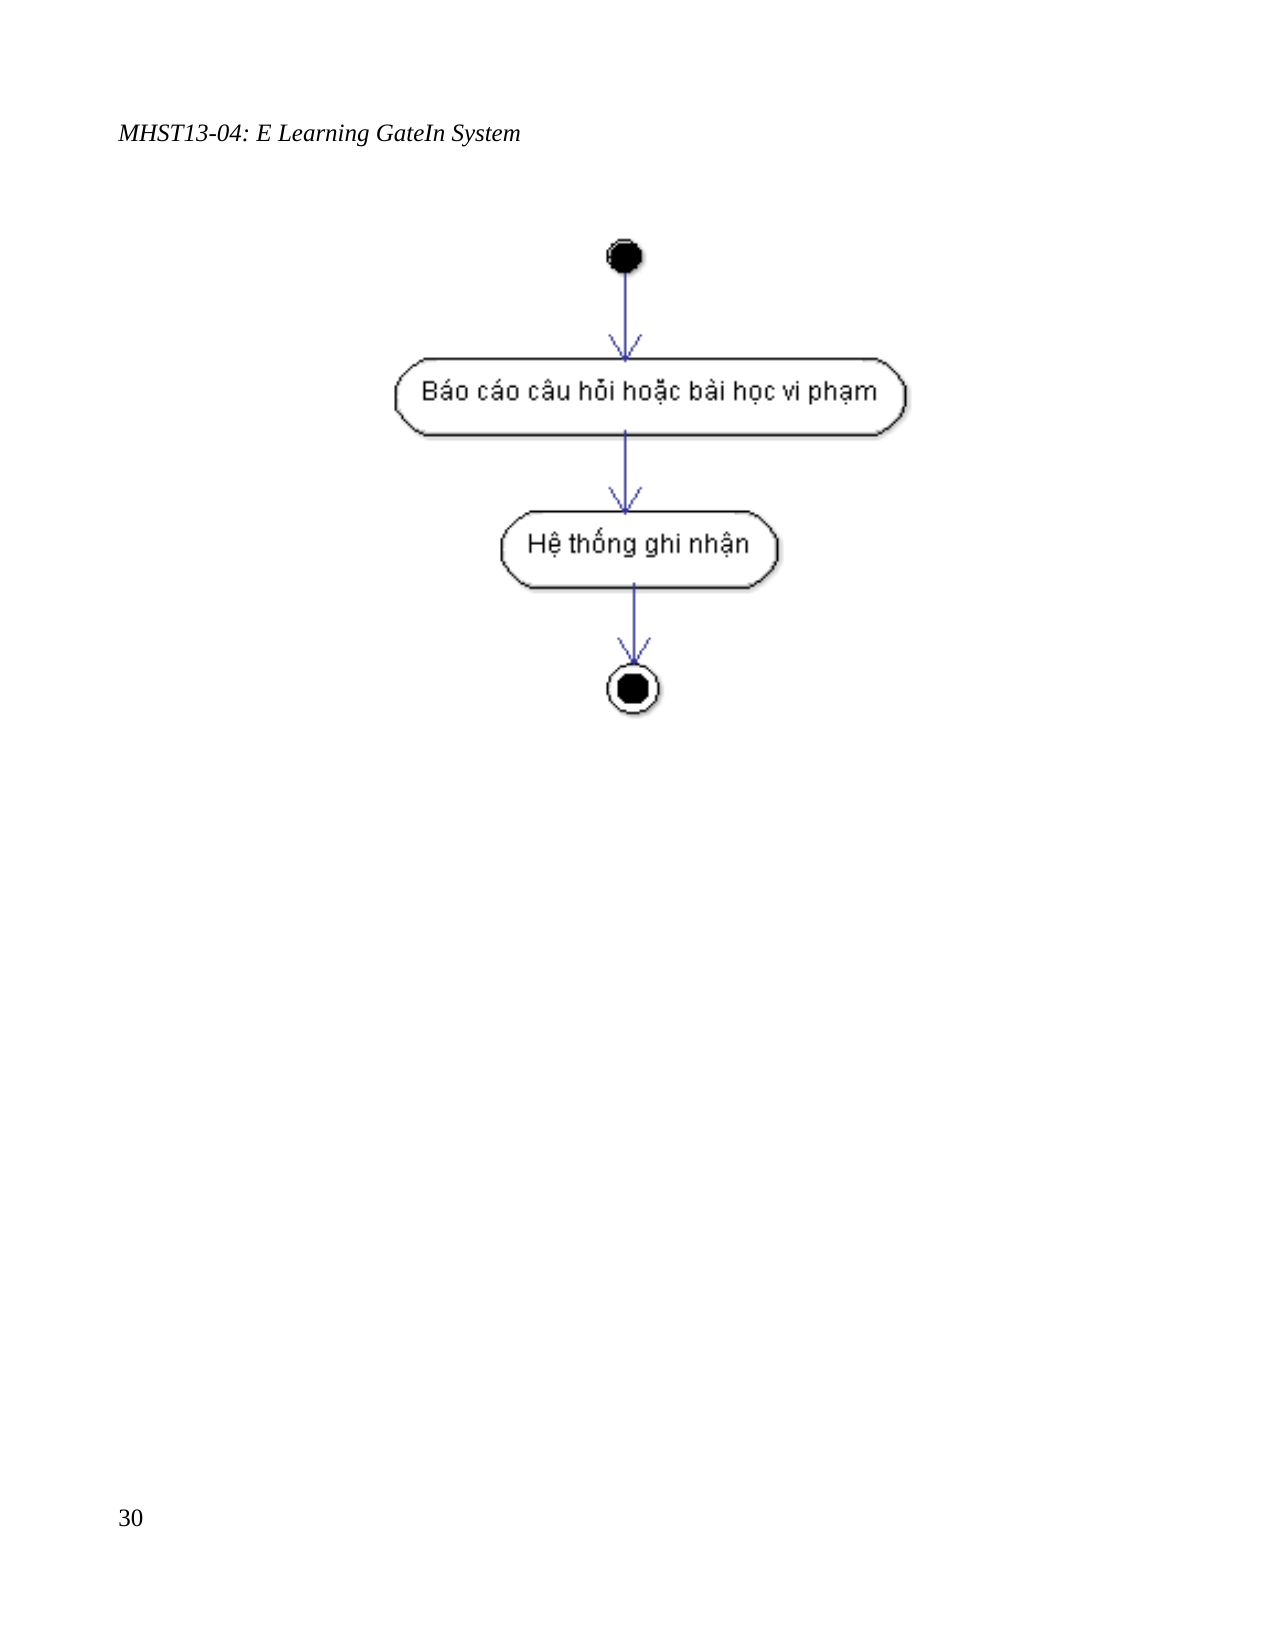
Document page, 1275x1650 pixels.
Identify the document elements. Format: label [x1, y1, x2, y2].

picture [307, 176, 968, 827]
